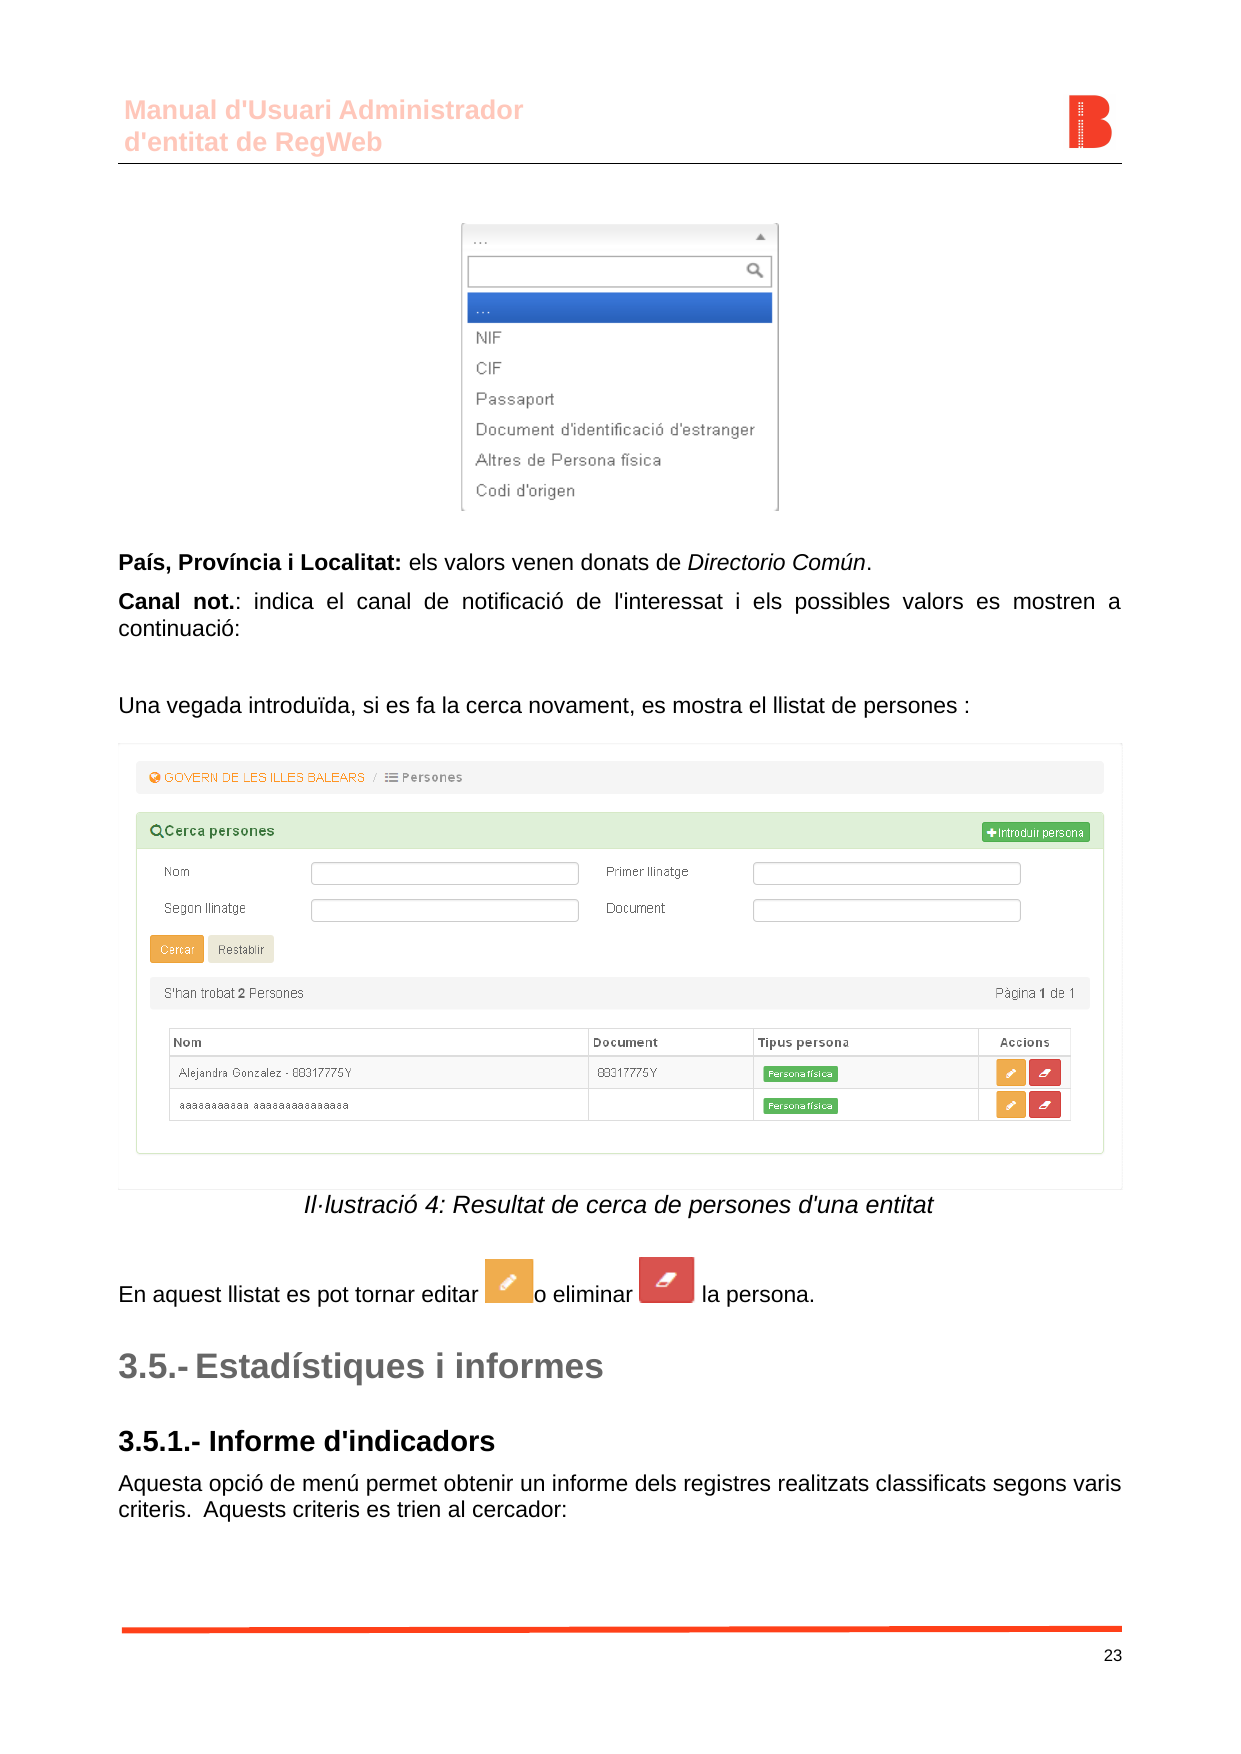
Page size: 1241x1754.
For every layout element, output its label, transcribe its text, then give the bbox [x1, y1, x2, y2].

picture [1063, 94, 1117, 150]
text Il·lustració 4: Resultat de cerca de persones d'una entitat [118, 1190, 1122, 1219]
text Canal not.: indica el canal de notificació de l'interessat i els possibles valors es mostren a continuació: [118, 588, 1122, 641]
text Aquesta opció de menú permet obtenir un informe dels registres realitzats classificats segons varis criteris. Aquests criteris es trien al cercador: [118, 1469, 1122, 1522]
picture [118, 743, 1123, 1190]
subtitle Informe d'indicadors [118, 1423, 1122, 1457]
text Una vegada introduïda, si es fa la cerca novament, es mostra el llistat de persones : [118, 692, 1122, 719]
picture [485, 1259, 534, 1303]
text País, Província i Localitat: els valors venen donats de Directorio Común. [118, 549, 1122, 576]
subtitle Estadístiques i informes [118, 1345, 1122, 1386]
text En aquest llistat es pot tornar editar o eliminar la persona. [118, 1258, 1122, 1308]
picture [461, 223, 779, 511]
picture [639, 1257, 696, 1303]
